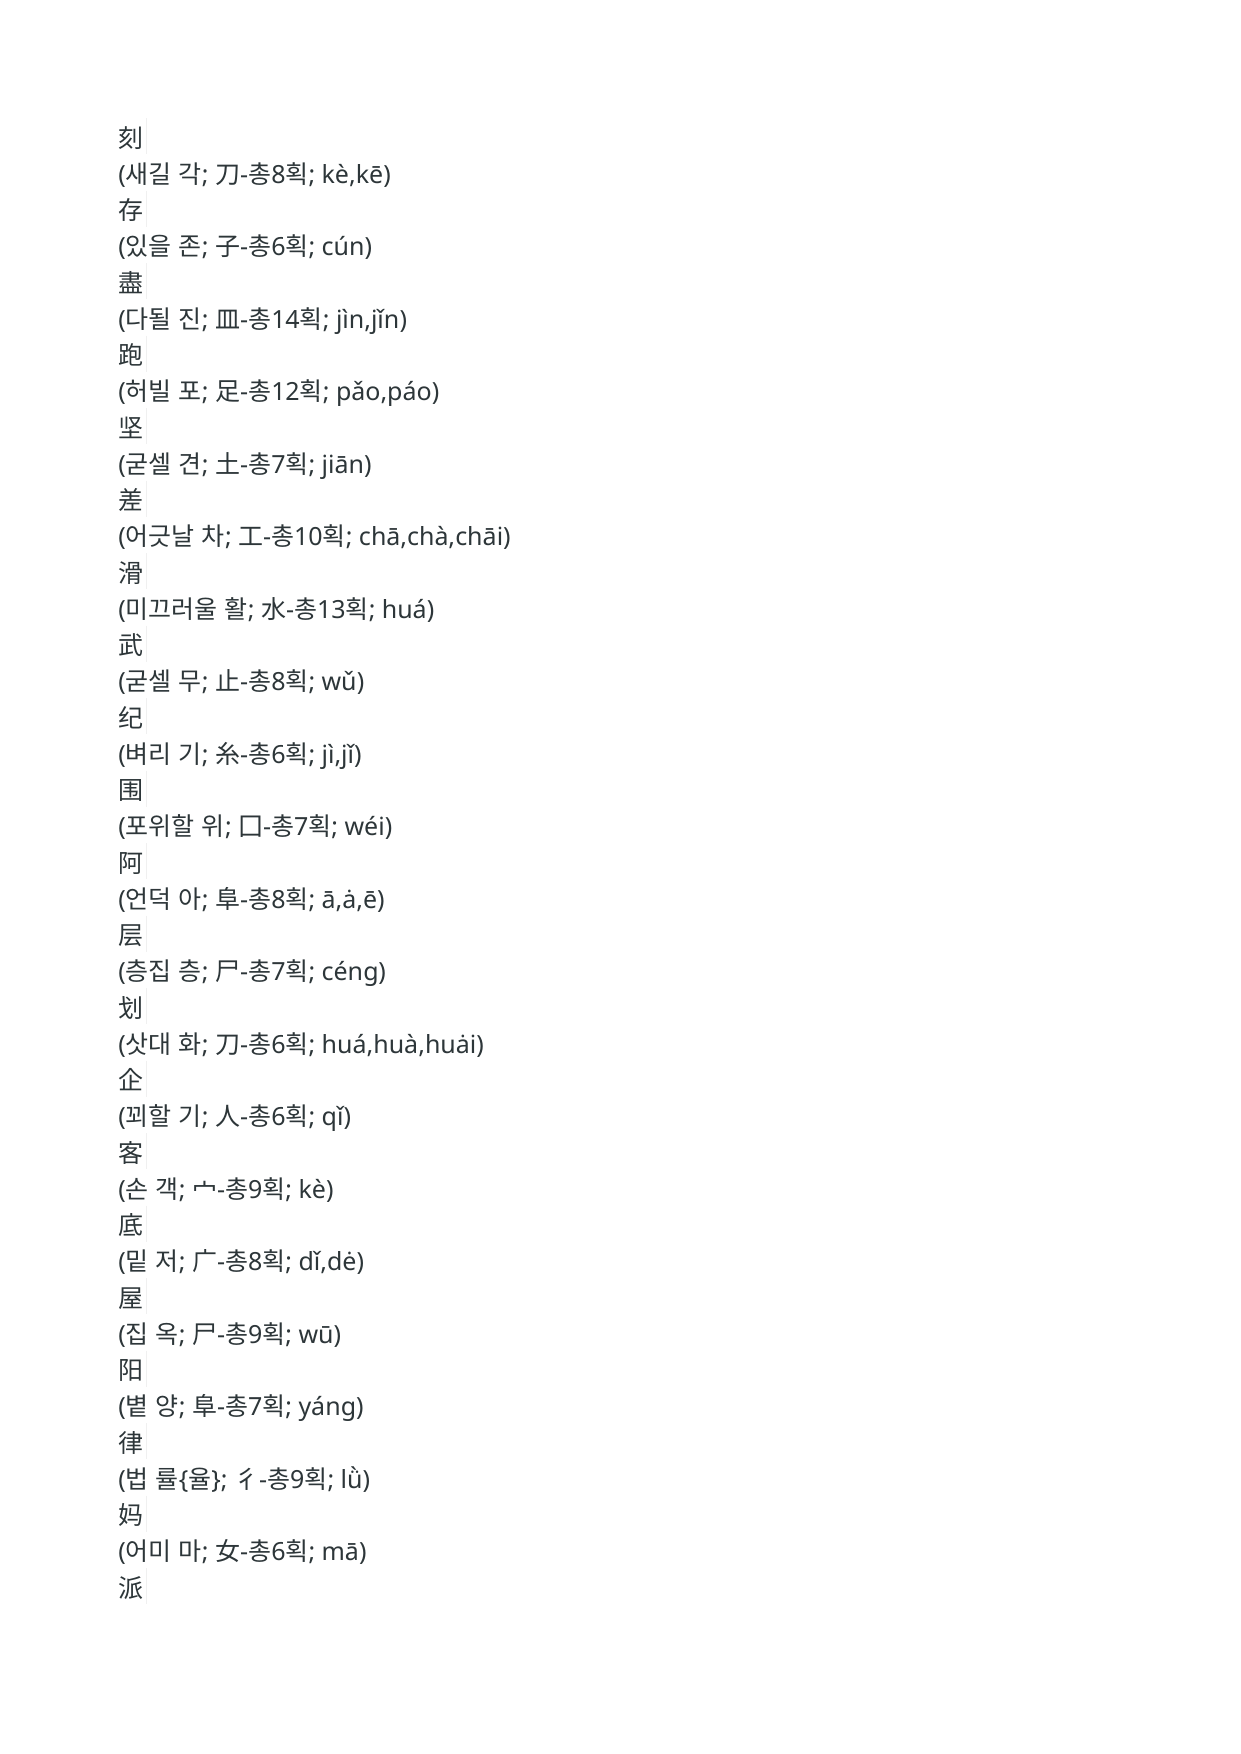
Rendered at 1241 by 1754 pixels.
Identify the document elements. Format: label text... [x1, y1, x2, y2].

text 层 [118, 916, 146, 952]
text 存 [118, 191, 146, 227]
text [147, 553, 1122, 589]
text (굳셀 견; ⼟-총7획; jiān) [118, 444, 1122, 481]
text 围 [118, 771, 146, 807]
text [147, 1423, 1122, 1459]
text (있을 존; ⼦-총6획; cún) [118, 227, 1122, 263]
text (새길 각; ⼑-총8획; kè,kē) [118, 154, 1122, 191]
text (어미 마; ⼥-총6획; mā) [118, 1532, 1122, 1568]
text 纪 [118, 698, 146, 734]
text (볕 양; ⾩-총7획; yáng) [118, 1387, 1122, 1423]
text 阳 [118, 1351, 146, 1387]
text 武 [118, 626, 146, 662]
text 派 [118, 1568, 146, 1604]
text 阿 [118, 843, 146, 879]
text [147, 481, 1122, 517]
text [147, 1351, 1122, 1387]
text [147, 988, 1122, 1024]
text [147, 916, 1122, 952]
text 坚 [118, 408, 146, 444]
text 企 [118, 1061, 146, 1097]
text (어긋날 차; ⼯-총10획; chā,chà,chāi) [118, 517, 1122, 553]
text [147, 1278, 1122, 1314]
text (밑 저; ⼴-총8획; dǐ,dė) [118, 1242, 1122, 1278]
text 妈 [118, 1496, 146, 1532]
text (벼리 기; ⽷-총6획; jì,jǐ) [118, 734, 1122, 771]
text (굳셀 무; ⽌-총8획; wǔ) [118, 662, 1122, 698]
text 盡 [118, 263, 146, 299]
text (손 객; ⼧-총9획; kè) [118, 1169, 1122, 1206]
text [147, 771, 1122, 807]
text 刻 [118, 118, 146, 154]
text [147, 843, 1122, 879]
text [147, 191, 1122, 227]
text 屋 [118, 1278, 146, 1314]
text [147, 1133, 1122, 1169]
text [147, 1206, 1122, 1242]
text [147, 1061, 1122, 1097]
text (다될 진; ⽫-총14획; jìn,jǐn) [118, 299, 1122, 336]
text [147, 1496, 1122, 1532]
text [147, 118, 1122, 154]
text [147, 626, 1122, 662]
text (꾀할 기; ⼈-총6획; qǐ) [118, 1097, 1122, 1133]
text (미끄러울 활; ⽔-총13획; huá) [118, 589, 1122, 626]
text 客 [118, 1133, 146, 1169]
text (층집 층; ⼫-총7획; céng) [118, 952, 1122, 988]
text 差 [118, 481, 146, 517]
text 滑 [118, 553, 146, 589]
text [147, 1568, 1122, 1604]
text (언덕 아; ⾩-총8획; ā,ȧ,ē) [118, 879, 1122, 916]
text [147, 336, 1122, 372]
text (집 옥; ⼫-총9획; wū) [118, 1314, 1122, 1351]
text [147, 263, 1122, 299]
text (삿대 화; ⼑-총6획; huá,huà,huȧi) [118, 1024, 1122, 1061]
text (허빌 포; ⾜-총12획; pǎo,páo) [118, 372, 1122, 408]
text [147, 408, 1122, 444]
text 底 [118, 1206, 146, 1242]
text 律 [118, 1423, 146, 1459]
text 划 [118, 988, 146, 1024]
text (법 률{율}; ⼻-총9획; lǜ) [118, 1459, 1122, 1496]
text 跑 [118, 336, 146, 372]
text (포위할 위; ⼞-총7획; wéi) [118, 807, 1122, 843]
text [147, 698, 1122, 734]
